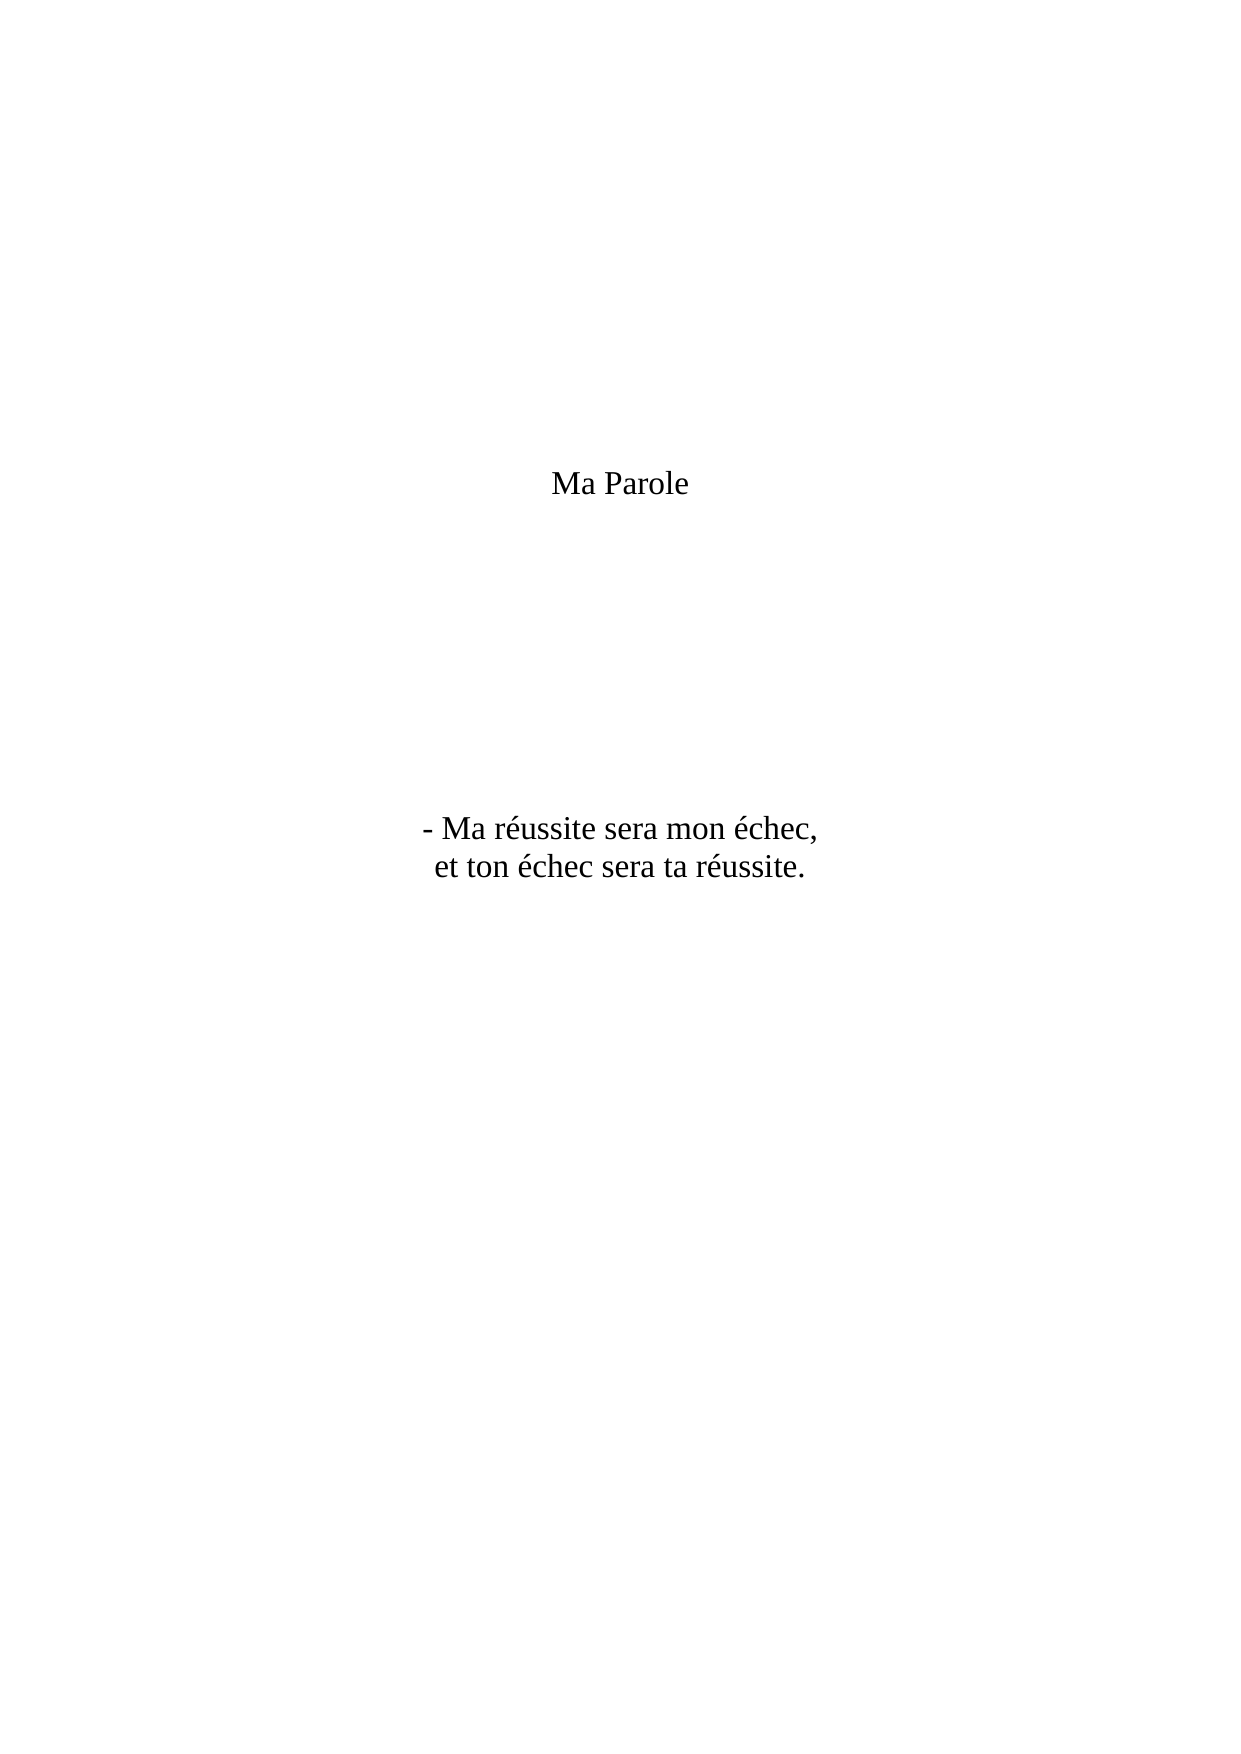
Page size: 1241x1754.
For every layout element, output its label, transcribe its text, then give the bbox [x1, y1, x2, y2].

text - Ma réussite sera mon échec, [118, 808, 1122, 846]
text et ton échec sera ta réussite. [118, 846, 1122, 885]
text Ma Parole [118, 463, 1122, 501]
